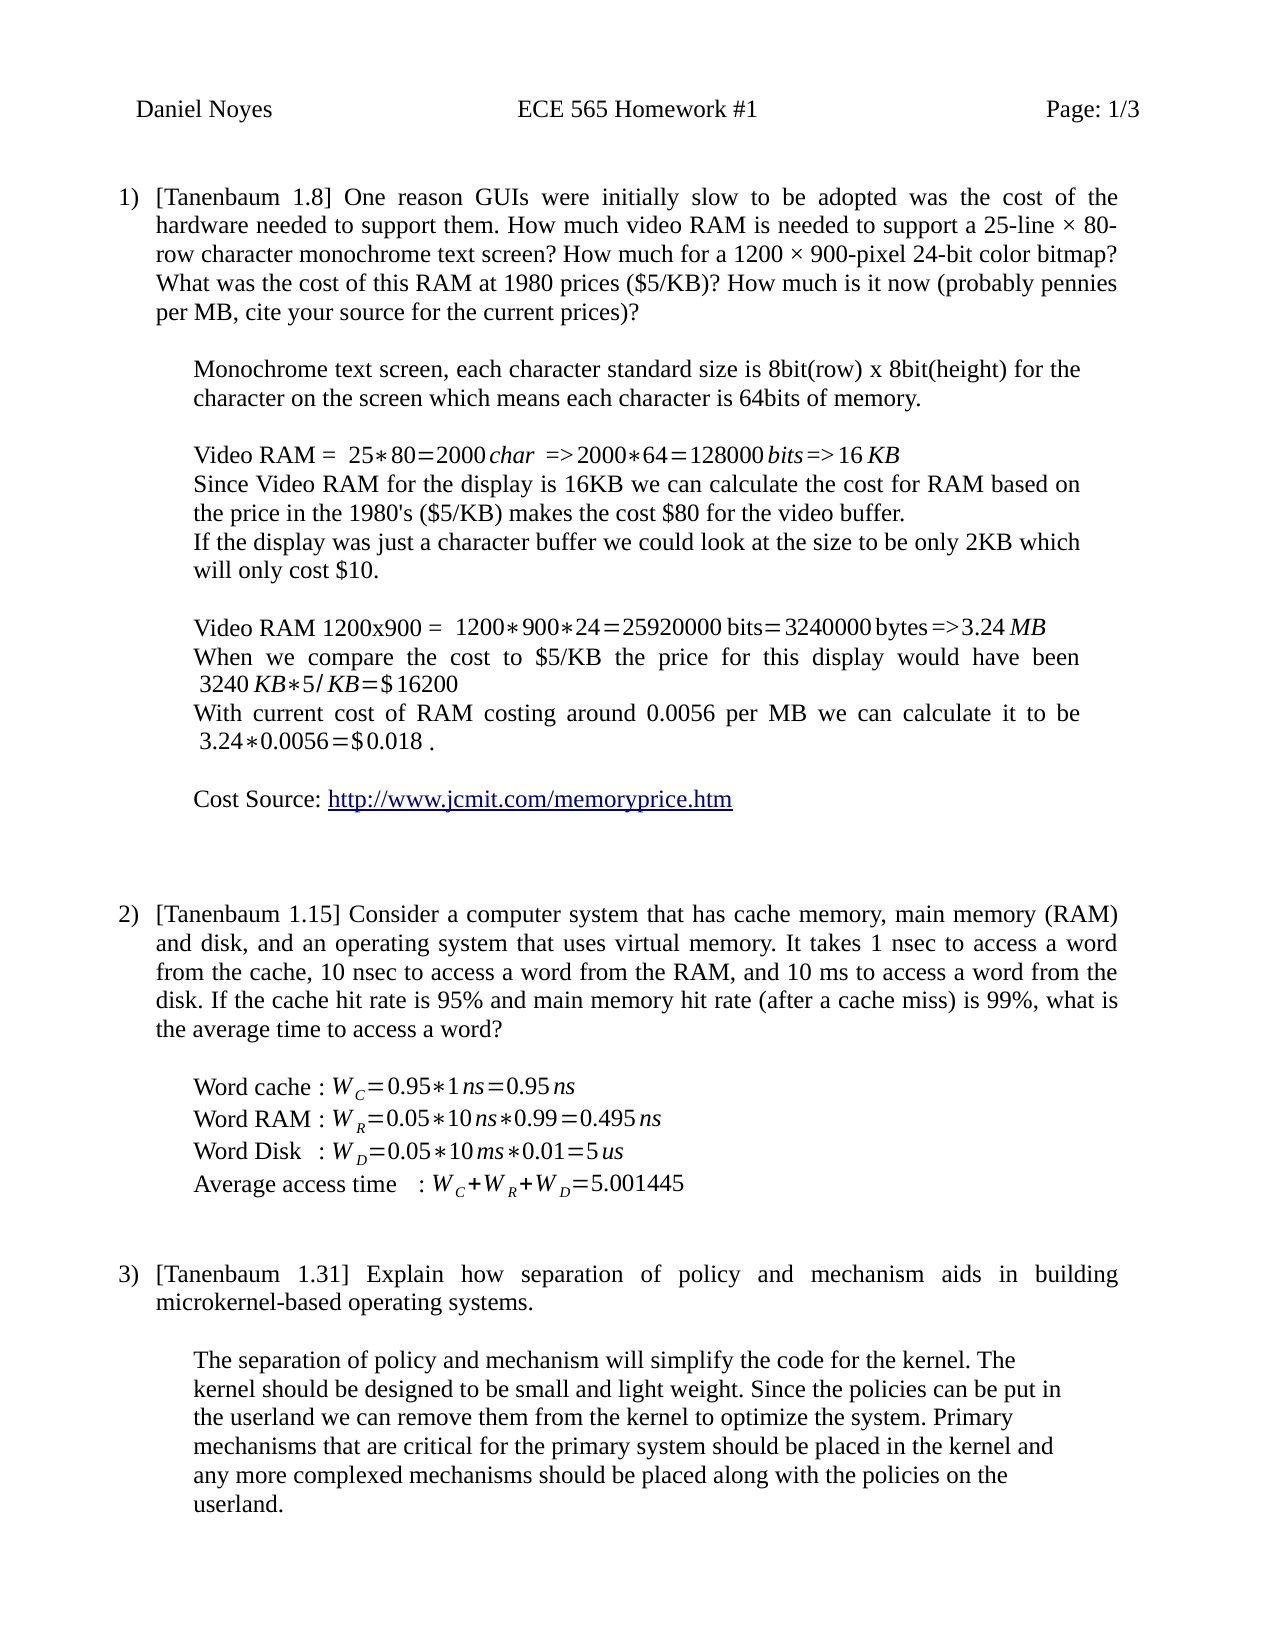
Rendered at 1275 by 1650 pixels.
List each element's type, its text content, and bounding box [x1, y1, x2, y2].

list [Tanenbaum 1.31] Explain how separation of policy and mechanism aids in building microkernel-based operating systems. [118, 1259, 1119, 1316]
text Cost Source: http://www.jcmit.com/memoryprice.htm [193, 784, 1082, 813]
list [Tanenbaum 1.15] Consider a computer system that has cache memory, main memory (RAM) and disk, and an operating system that uses virtual memory. It takes 1 nsec to access a word from the cache, 10 nsec to access a word from the RAM, and 10 ms to access a word from the disk. If the cache hit rate is 95% and main memory hit rate (after a cache miss) is 99%, what is the average time to access a word? [118, 899, 1119, 1043]
list [Tanenbaum 1.8] One reason GUIs were initially slow to be adopted was the cost of the hardware needed to support them. How much video RAM is needed to support a 25-line × 80-row character monochrome text screen? How much for a 1200 × 900-pixel 24-bit color bitmap? What was the cost of this RAM at 1980 prices ($5/KB)? How much is it now (probably pennies per MB, cite your source for the current prices)? [118, 182, 1119, 325]
text Video RAM 1200x900 = [193, 613, 1082, 642]
text Word Disk : [193, 1136, 1082, 1169]
text If the display was just a character buffer we could look at the size to be only 2KB which will only cost $10. [193, 527, 1082, 584]
text Video RAM = [193, 440, 1082, 469]
text Since Video RAM for the display is 16KB we can calculate the cost for RAM based on the price in the 1980's ($5/KB) makes the cost $80 for the video buffer. [193, 469, 1082, 527]
text Word cache : [193, 1072, 1082, 1104]
text Monochrome text screen, each character standard size is 8bit(row) x 8bit(height) for the character on the screen which means each character is 64bits of memory. [193, 354, 1082, 412]
text When we compare the cost to $5/KB the price for this display would have been [193, 642, 1082, 698]
text With current cost of RAM costing around 0.0056 per MB we can calculate it to be . [193, 698, 1082, 755]
text Average access time : [193, 1169, 1082, 1201]
text Word RAM : [193, 1104, 1082, 1136]
text The separation of policy and mechanism will simplify the code for the kernel. The kernel should be designed to be small and light weight. Since the policies can be put in the userland we can remove them from the kernel to optimize the system. Primary mechanisms that are critical for the primary system should be placed in the kernel and any more complexed mechanisms should be placed along with the policies on the userland. [193, 1345, 1082, 1517]
